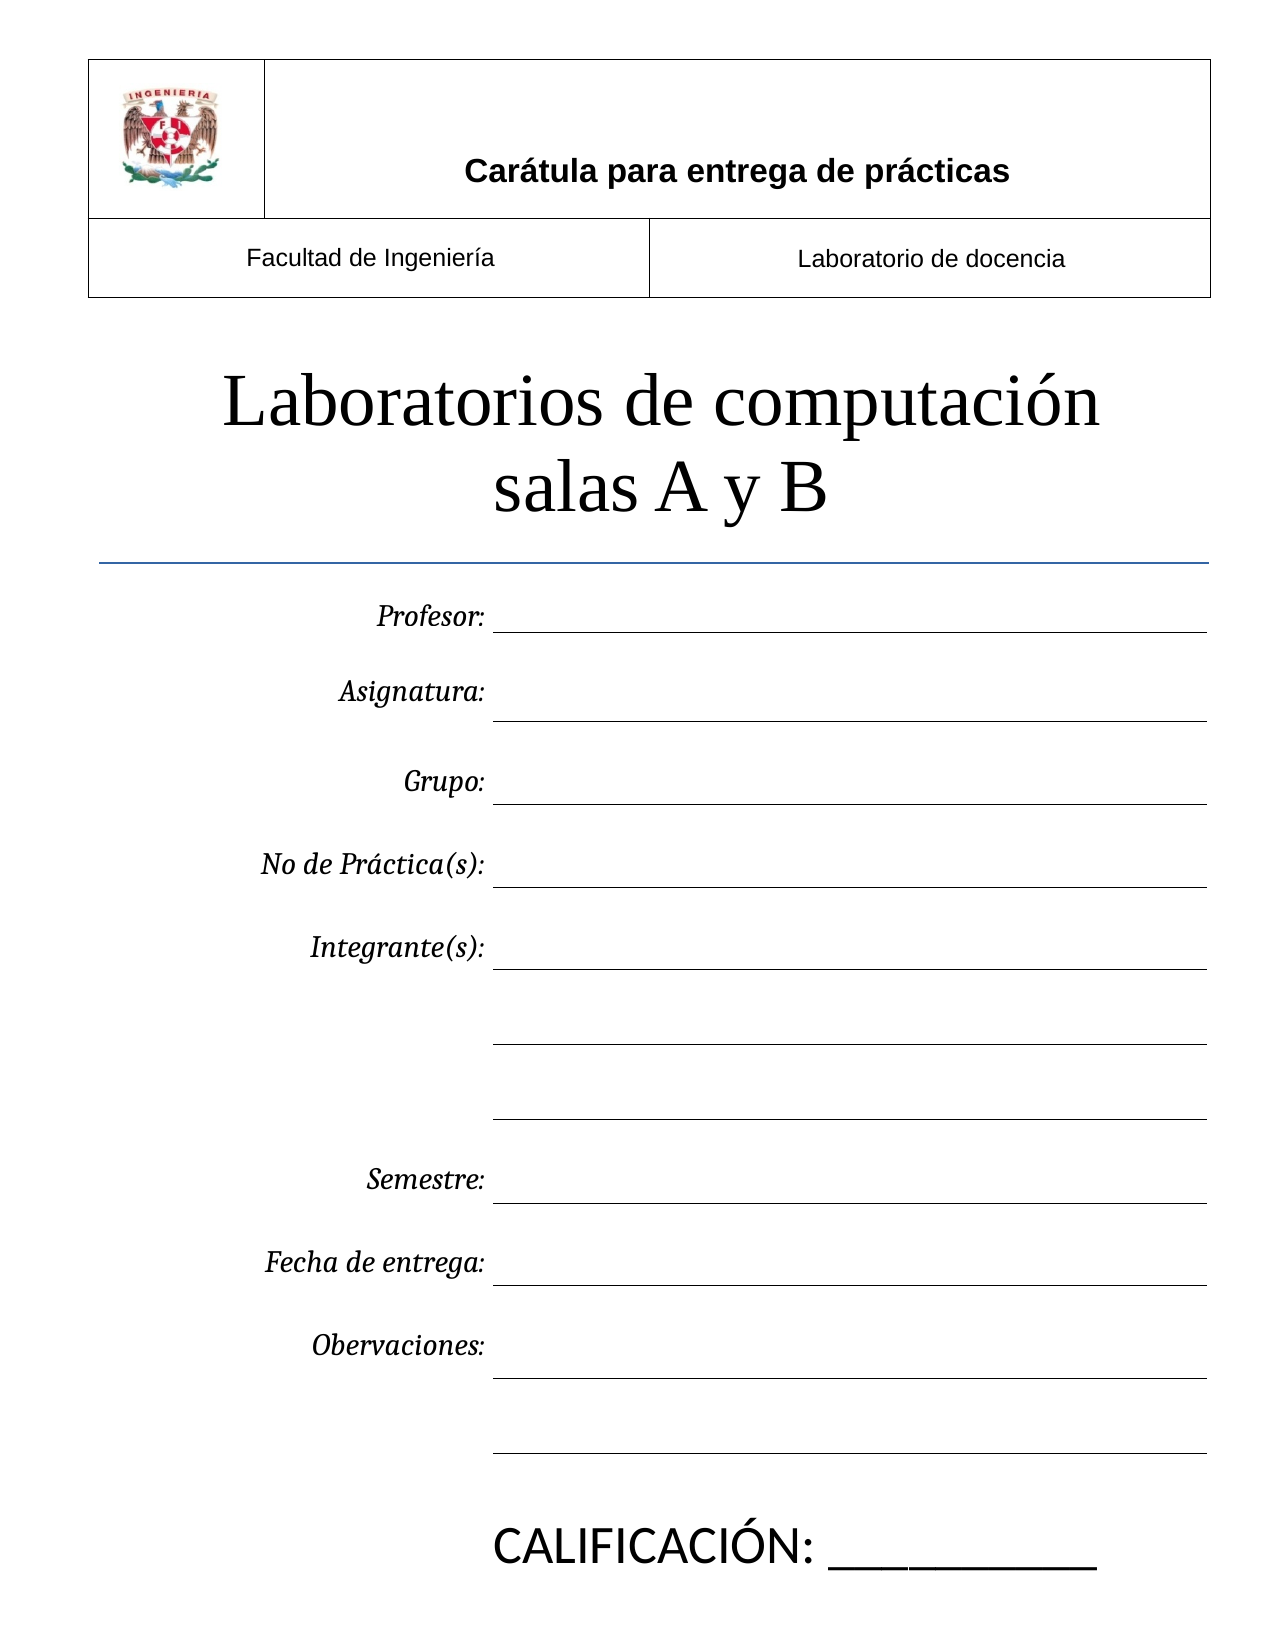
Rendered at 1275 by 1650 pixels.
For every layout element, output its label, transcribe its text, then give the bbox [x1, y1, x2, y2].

table_cell Laboratorio de docencia [650, 219, 1210, 297]
text Laboratorios de computación [118, 355, 1205, 441]
table_cell [493, 633, 1207, 721]
table_cell Semestre: [118, 1119, 493, 1202]
table_cell [118, 969, 493, 1044]
table_cell Facultad de Ingeniería [89, 219, 649, 297]
table_cell [493, 1120, 1207, 1202]
table_cell Obervaciones: [118, 1285, 493, 1378]
table_header [89, 60, 264, 217]
table_header Profesor: [118, 564, 493, 631]
table_cell [493, 1286, 1207, 1378]
table_cell [493, 888, 1207, 969]
table_header [118, 556, 493, 562]
table_cell Integrante(s): [118, 887, 493, 969]
table_cell [493, 970, 1207, 1044]
table_cell Asignatura: [118, 631, 493, 721]
table_cell [493, 1204, 1207, 1285]
table_header [493, 564, 1207, 631]
table_header Carátula para entrega de prácticas [265, 60, 1210, 217]
table_cell [118, 1044, 493, 1119]
text CALIFICACIÓN: __________ [118, 1511, 1205, 1577]
table_cell [118, 1378, 493, 1453]
table_cell [493, 1379, 1207, 1453]
table_cell [493, 805, 1207, 887]
text salas A y B [118, 441, 1205, 528]
table_cell [493, 1045, 1207, 1119]
table_cell [493, 722, 1207, 804]
table_cell Grupo: [118, 721, 493, 804]
table_cell Fecha de entrega: [118, 1203, 493, 1285]
table_cell No de Práctica(s): [118, 804, 493, 887]
table_header [493, 556, 1207, 562]
picture [118, 83, 222, 191]
